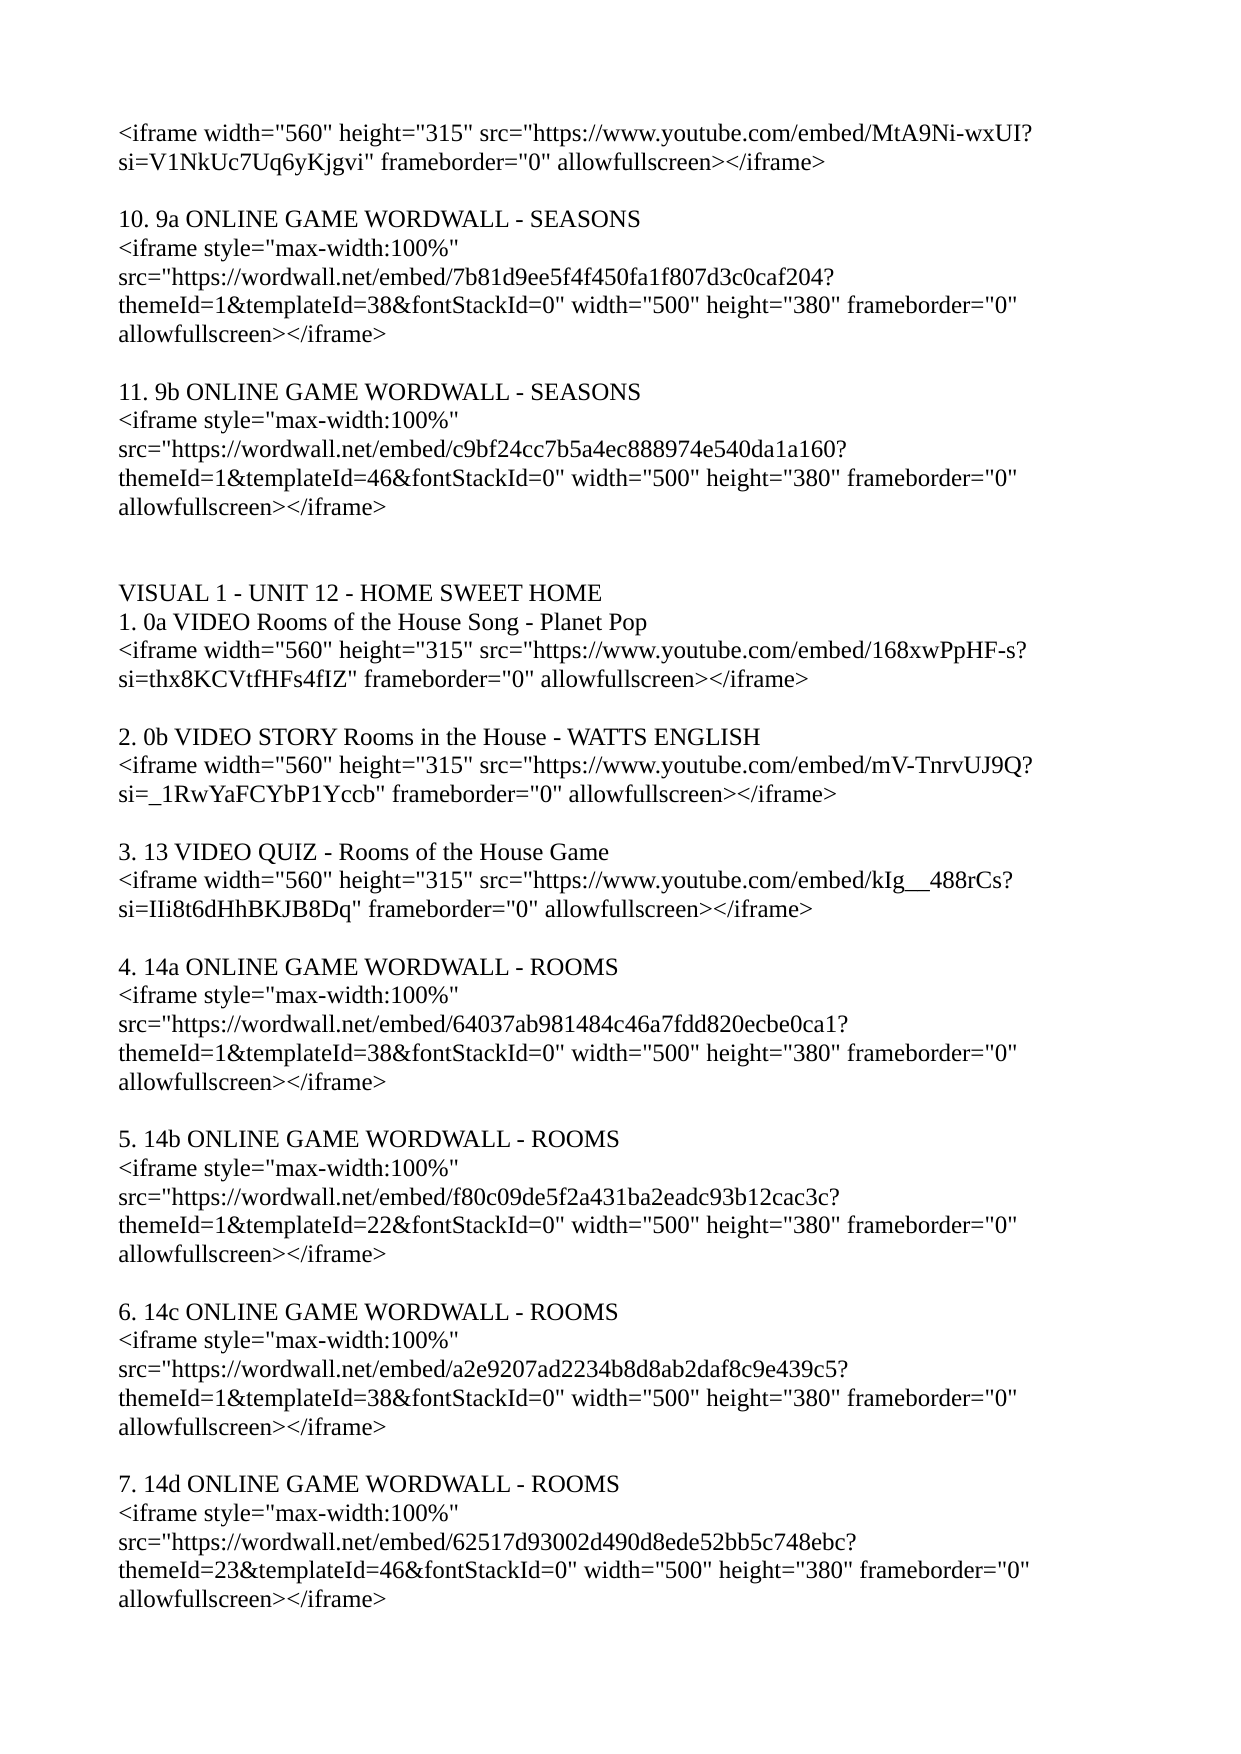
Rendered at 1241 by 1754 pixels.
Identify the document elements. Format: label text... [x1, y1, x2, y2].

text 3. 13 VIDEO QUIZ - Rooms of the House Game [118, 837, 1122, 866]
text 5. 14b ONLINE GAME WORDWALL - ROOMS [118, 1124, 1122, 1153]
text <iframe width="560" height="315" src="https://www.youtube.com/embed/mV-TnrvUJ9Q?si=_1RwYaFCYbP1Yccb" frameborder="0" allowfullscreen></iframe> [118, 751, 1122, 808]
text VISUAL 1 - UNIT 12 - HOME SWEET HOME [118, 578, 1122, 607]
text <iframe width="560" height="315" src="https://www.youtube.com/embed/MtA9Ni-wxUI?si=V1NkUc7Uq6yKjgvi" frameborder="0" allowfullscreen></iframe> [118, 118, 1122, 176]
text <iframe style="max-width:100%" src="https://wordwall.net/embed/62517d93002d490d8ede52bb5c748ebc?themeId=23&templateId=46&fontStackId=0" width="500" height="380" frameborder="0" allowfullscreen></iframe> [118, 1498, 1122, 1613]
text <iframe style="max-width:100%" src="https://wordwall.net/embed/c9bf24cc7b5a4ec888974e540da1a160?themeId=1&templateId=46&fontStackId=0" width="500" height="380" frameborder="0" allowfullscreen></iframe> [118, 406, 1122, 521]
text 7. 14d ONLINE GAME WORDWALL - ROOMS [118, 1469, 1122, 1498]
text 4. 14a ONLINE GAME WORDWALL - ROOMS [118, 952, 1122, 981]
text 10. 9a ONLINE GAME WORDWALL - SEASONS [118, 204, 1122, 233]
text <iframe style="max-width:100%" src="https://wordwall.net/embed/7b81d9ee5f4f450fa1f807d3c0caf204?themeId=1&templateId=38&fontStackId=0" width="500" height="380" frameborder="0" allowfullscreen></iframe> [118, 233, 1122, 348]
text 6. 14c ONLINE GAME WORDWALL - ROOMS [118, 1297, 1122, 1326]
text <iframe style="max-width:100%" src="https://wordwall.net/embed/f80c09de5f2a431ba2eadc93b12cac3c?themeId=1&templateId=22&fontStackId=0" width="500" height="380" frameborder="0" allowfullscreen></iframe> [118, 1153, 1122, 1268]
text <iframe width="560" height="315" src="https://www.youtube.com/embed/kIg__488rCs?si=IIi8t6dHhBKJB8Dq" frameborder="0" allowfullscreen></iframe> [118, 866, 1122, 923]
text 1. 0a VIDEO Rooms of the House Song - Planet Pop [118, 607, 1122, 636]
text <iframe style="max-width:100%" src="https://wordwall.net/embed/64037ab981484c46a7fdd820ecbe0ca1?themeId=1&templateId=38&fontStackId=0" width="500" height="380" frameborder="0" allowfullscreen></iframe> [118, 981, 1122, 1096]
text <iframe width="560" height="315" src="https://www.youtube.com/embed/168xwPpHF-s?si=thx8KCVtfHFs4fIZ" frameborder="0" allowfullscreen></iframe> [118, 636, 1122, 693]
text <iframe style="max-width:100%" src="https://wordwall.net/embed/a2e9207ad2234b8d8ab2daf8c9e439c5?themeId=1&templateId=38&fontStackId=0" width="500" height="380" frameborder="0" allowfullscreen></iframe> [118, 1326, 1122, 1441]
text 11. 9b ONLINE GAME WORDWALL - SEASONS [118, 377, 1122, 406]
text 2. 0b VIDEO STORY Rooms in the House - WATTS ENGLISH [118, 722, 1122, 751]
